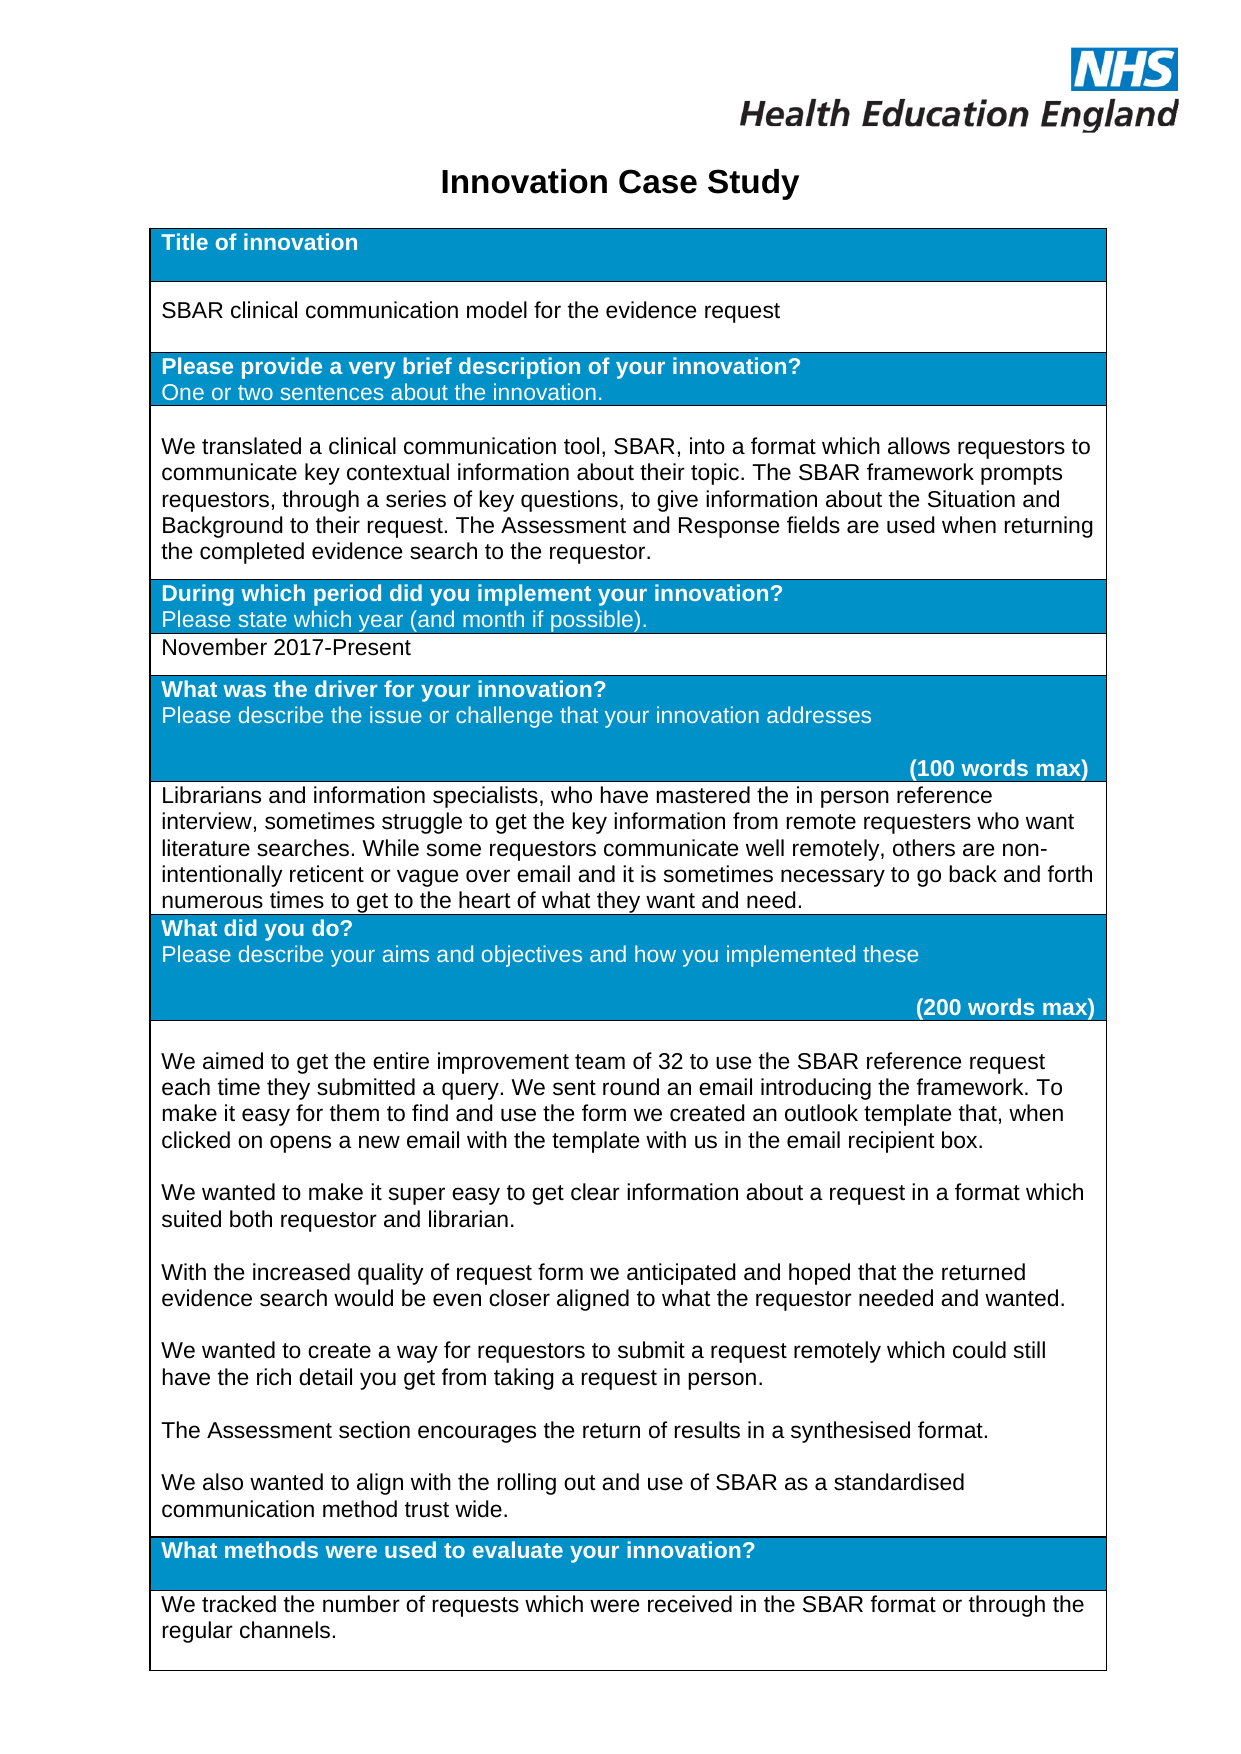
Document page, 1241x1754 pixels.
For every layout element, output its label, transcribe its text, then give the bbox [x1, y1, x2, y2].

table_cell November 2017-Present [151, 634, 1106, 674]
table_cell We tracked the number of requests which were received in the SBAR format or through the regular channels. [151, 1591, 1106, 1670]
table_cell Librarians and information specialists, who have mastered the in person reference interview, sometimes struggle to get the key information from remote requesters who want literature searches. While some requestors communicate well remotely, others are non-intentionally reticent or vague over email and it is sometimes necessary to go back and forth numerous times to get to the heart of what they want and need. [151, 782, 1106, 914]
table_cell What did you do? Please describe your aims and objectives and how you implemented these (200 words max) [151, 915, 1106, 1020]
table_cell SBAR clinical communication model for the evidence request [151, 282, 1106, 352]
table_cell We translated a clinical communication tool, SBAR, into a format which allows requestors to communicate key contextual information about their topic. The SBAR framework prompts requestors, through a series of key questions, to give information about the Situation and Background to their request. The Assessment and Response fields are used when returning the completed evidence search to the requestor. [151, 406, 1106, 579]
table_cell During which period did you implement your innovation? Please state which year (and month if possible). [151, 580, 1106, 633]
text Innovation Case Study [150, 118, 1090, 201]
table_cell What was the driver for your innovation? Please describe the issue or challenge that your innovation addresses (100 words max) [151, 676, 1106, 781]
table_cell We aimed to get the entire improvement team of 32 to use the SBAR reference request each time they submitted a query. We sent round an email introducing the framework. To make it easy for them to find and use the form we created an outlook template that, when clicked on opens a new email with the template with us in the email recipient box. We wanted to make it super easy to get clear information about a request in a format which suited both requestor and librarian. With the increased quality of request form we anticipated and hoped that the returned evidence search would be even closer aligned to what the requestor needed and wanted. We wanted to create a way for requestors to submit a request remotely which could still have the rich detail you get from taking a request in person. The Assessment section encourages the return of results in a synthesised format. We also wanted to align with the rolling out and use of SBAR as a standardised communication method trust wide. [151, 1021, 1106, 1536]
table_cell Please provide a very brief description of your innovation? One or two sentences about the innovation. [151, 353, 1106, 405]
table_header Title of innovation [151, 229, 1106, 281]
table_cell What methods were used to evaluate your innovation? [151, 1538, 1106, 1590]
